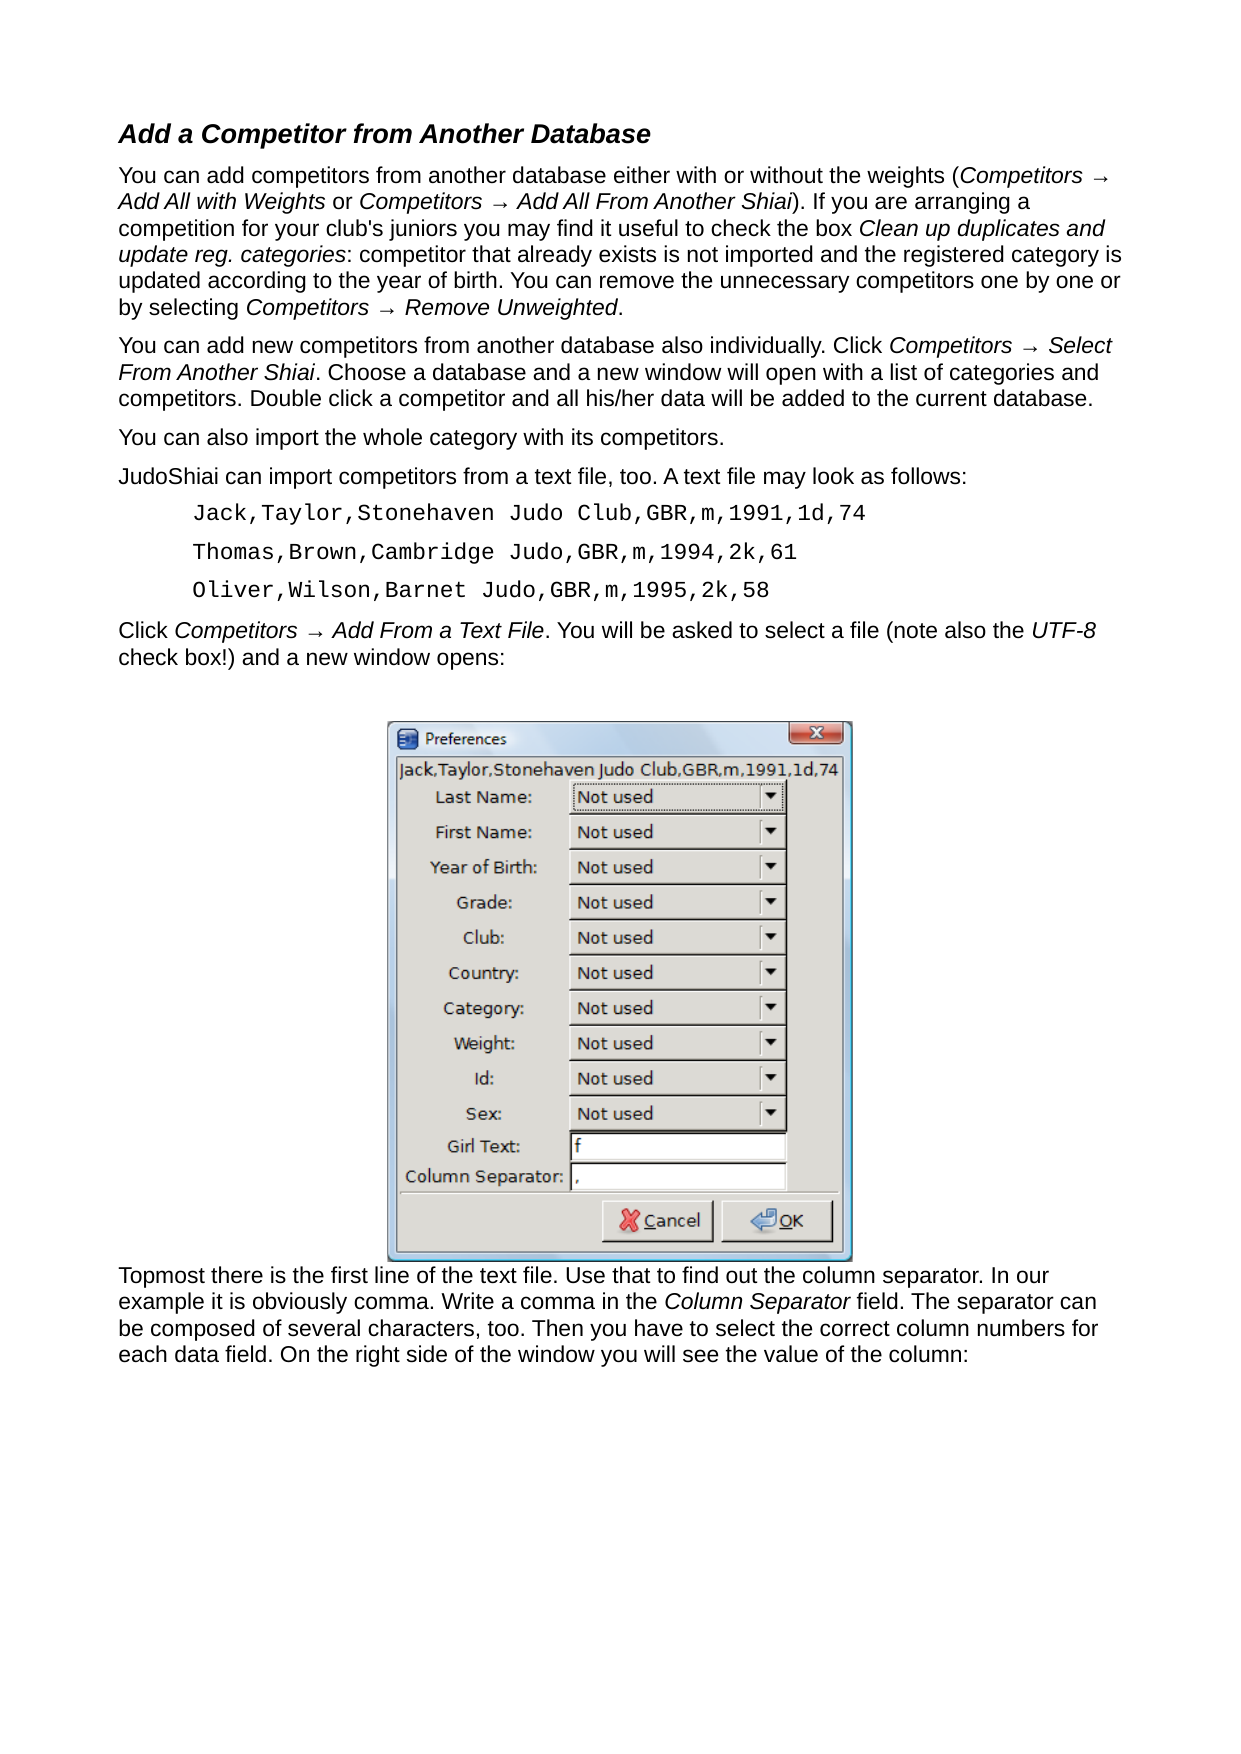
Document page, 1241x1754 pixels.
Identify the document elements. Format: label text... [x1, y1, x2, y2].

text You can add new competitors from another database also individually. Click Competitors → Select From Another Shiai. Choose a database and a new window will open with a list of categories and competitors. Double click a competitor and all his/her data will be added to the current database. [118, 332, 1122, 412]
text Click Competitors → Add From a Text File. You will be asked to select a file (note also the UTF-8 check box!) and a new window opens: [118, 617, 1122, 670]
text Jack,Taylor,Stonehaven Judo Club,GBR,m,1991,1d,74 [192, 502, 1122, 528]
text JudoShiai can import competitors from a text file, too. A text file may look as follows: [118, 463, 1122, 489]
text You can also import the whole category with its competitors. [118, 424, 1122, 450]
text Oliver,Wilson,Barnet Judo,GBR,m,1995,2k,58 [192, 579, 1122, 604]
text Topmost there is the first line of the text file. Use that to find out the column separator. In our example it is obviously comma. Write a comma in the Column Separator field. The separator can be composed of several characters, too. Then you have to select the correct column numbers for each data field. On the right side of the window you will see the value of the column: [118, 1203, 1122, 1367]
text Thomas,Brown,Cambridge Judo,GBR,m,1994,2k,61 [192, 540, 1122, 566]
subtitle Add a Competitor from Another Database [118, 118, 1122, 149]
picture [387, 721, 853, 1262]
text You can add competitors from another database either with or without the weights (Competitors → Add All with Weights or Competitors → Add All From Another Shiai). If you are arranging a competition for your club's juniors you may find it useful to check the box Clean up duplicates and update reg. categories: competitor that already exists is not imported and the registered category is updated according to the year of birth. You can remove the unnecessary competitors one by one or by selecting Competitors → Remove Unweighted. [118, 162, 1122, 320]
